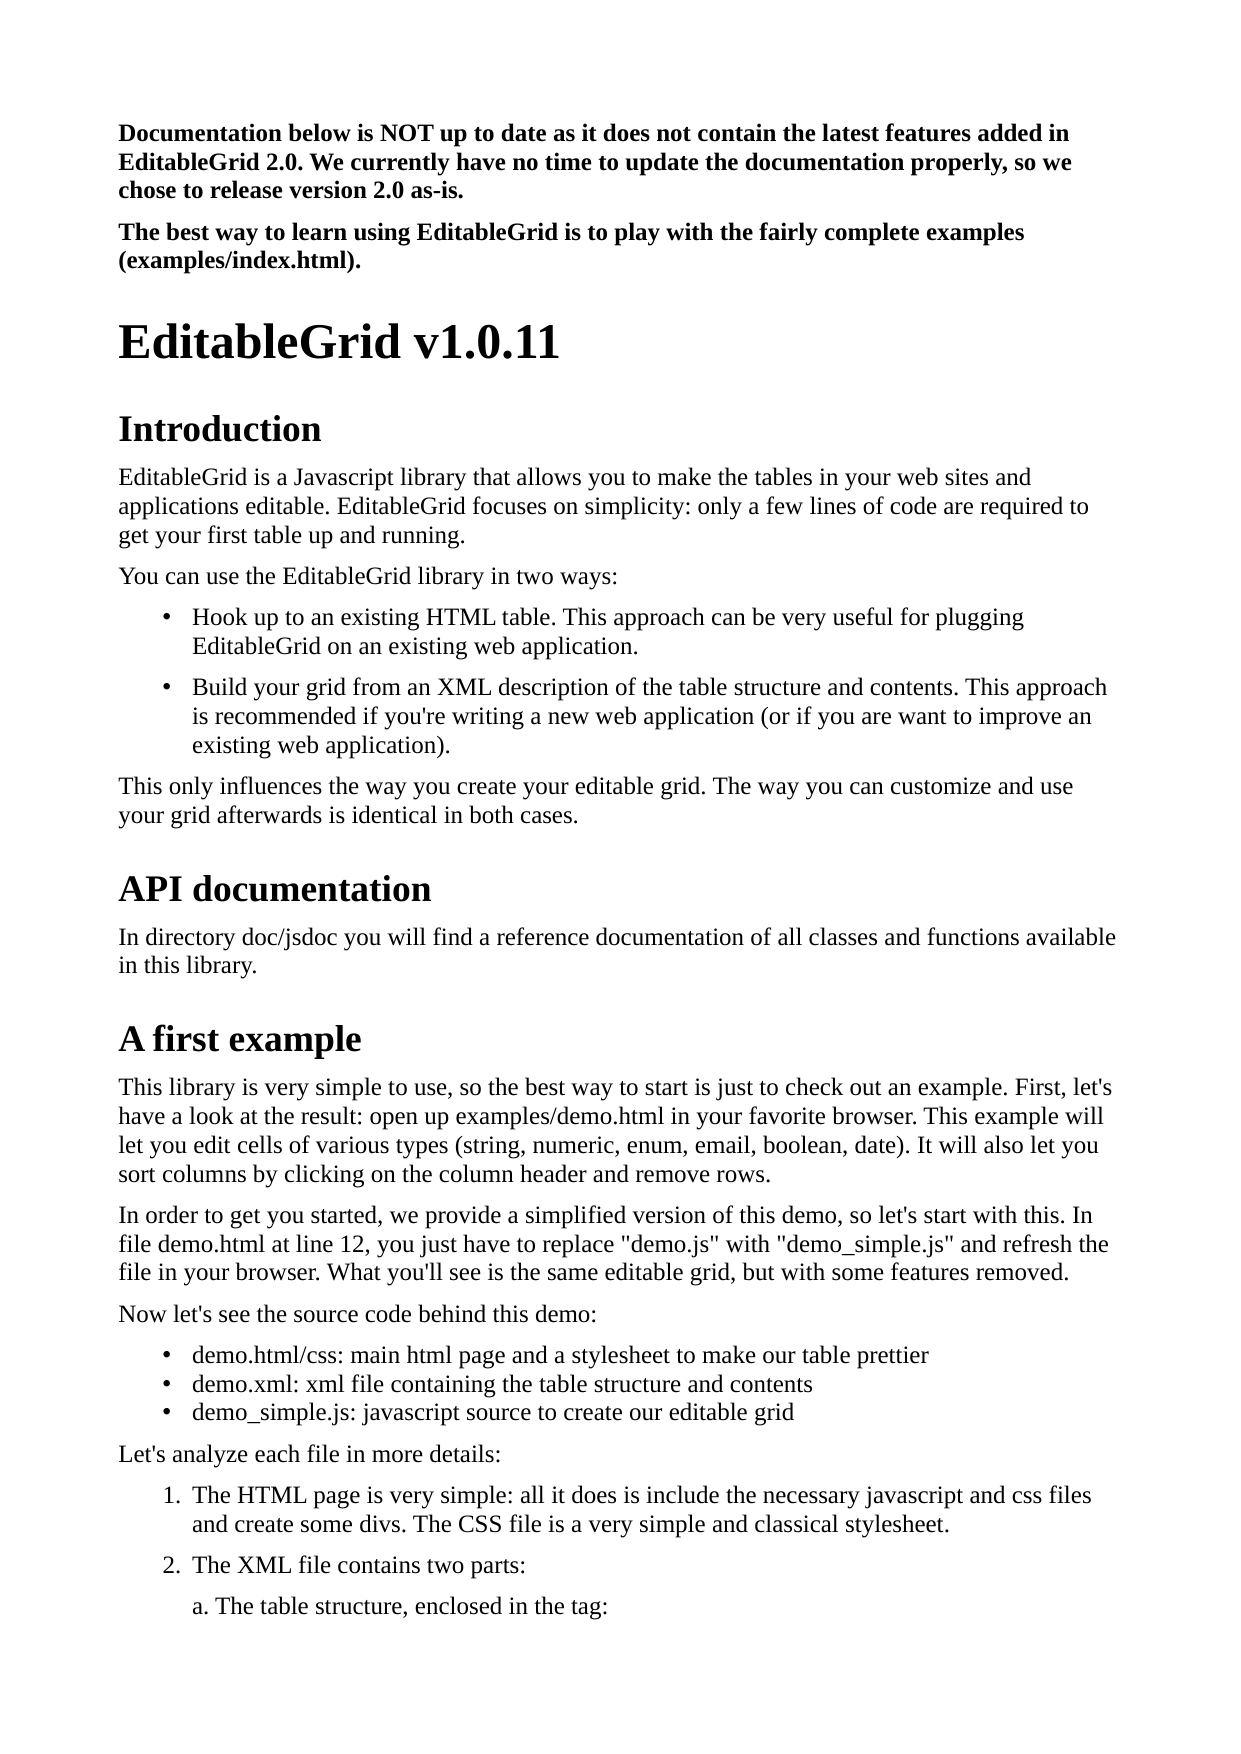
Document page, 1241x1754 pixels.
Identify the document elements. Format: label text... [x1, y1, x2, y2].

text In order to get you started, we provide a simplified version of this demo, so let's start with this. In file demo.html at line 12, you just have to replace "demo.js" with "demo_simple.js" and refresh the file in your browser. What you'll see is the same editable grid, but with some features removed. [118, 1200, 1122, 1286]
list demo_simple.js: javascript source to create our editable grid [162, 1397, 1122, 1426]
text Let's analyze each file in more details: [118, 1439, 1122, 1467]
text This only influences the way you create your editable grid. The way you can customize and use your grid afterwards is identical in both cases. [118, 771, 1122, 829]
list demo.html/css: main html page and a stylesheet to make our table prettier [162, 1340, 1122, 1369]
list The XML file contains two parts: [162, 1550, 1122, 1579]
list Build your grid from an XML description of the table structure and contents. This approach is recommended if you're writing a new web application (or if you are want to improve an existing web application). [162, 672, 1122, 759]
list a. The table structure, enclosed in the tag: [162, 1591, 1122, 1620]
text Documentation below is NOT up to date as it does not contain the latest features added in EditableGrid 2.0. We currently have no time to update the documentation properly, so we chose to release version 2.0 as-is. [118, 118, 1122, 204]
subtitle EditableGrid v1.0.11 [118, 312, 1122, 369]
subtitle Introduction [118, 407, 1122, 450]
text EditableGrid is a Javascript library that allows you to make the tables in your web sites and applications editable. EditableGrid focuses on simplicity: only a few lines of code are required to get your first table up and running. [118, 462, 1122, 549]
subtitle A first example [118, 1017, 1122, 1060]
text The best way to learn using EditableGrid is to play with the fairly complete examples (examples/index.html). [118, 217, 1122, 274]
text Now let's see the source code behind this demo: [118, 1299, 1122, 1327]
text In directory doc/jsdoc you will find a reference documentation of all classes and functions available in this library. [118, 922, 1122, 979]
list Hook up to an existing HTML table. This approach can be very useful for plugging EditableGrid on an existing web application. [162, 602, 1122, 660]
text You can use the EditableGrid library in two ways: [118, 561, 1122, 590]
list demo.xml: xml file containing the table structure and contents [162, 1369, 1122, 1397]
text This library is very simple to use, so the best way to start is just to check out an example. First, let's have a look at the result: open up examples/demo.html in your favorite browser. This example will let you edit cells of various types (string, numeric, enum, email, boolean, date). It will also let you sort columns by clicking on the column header and remove rows. [118, 1072, 1122, 1187]
subtitle API documentation [118, 866, 1122, 909]
list The HTML page is very simple: all it does is include the necessary javascript and css files and create some divs. The CSS file is a very simple and classical stylesheet. [162, 1480, 1122, 1537]
